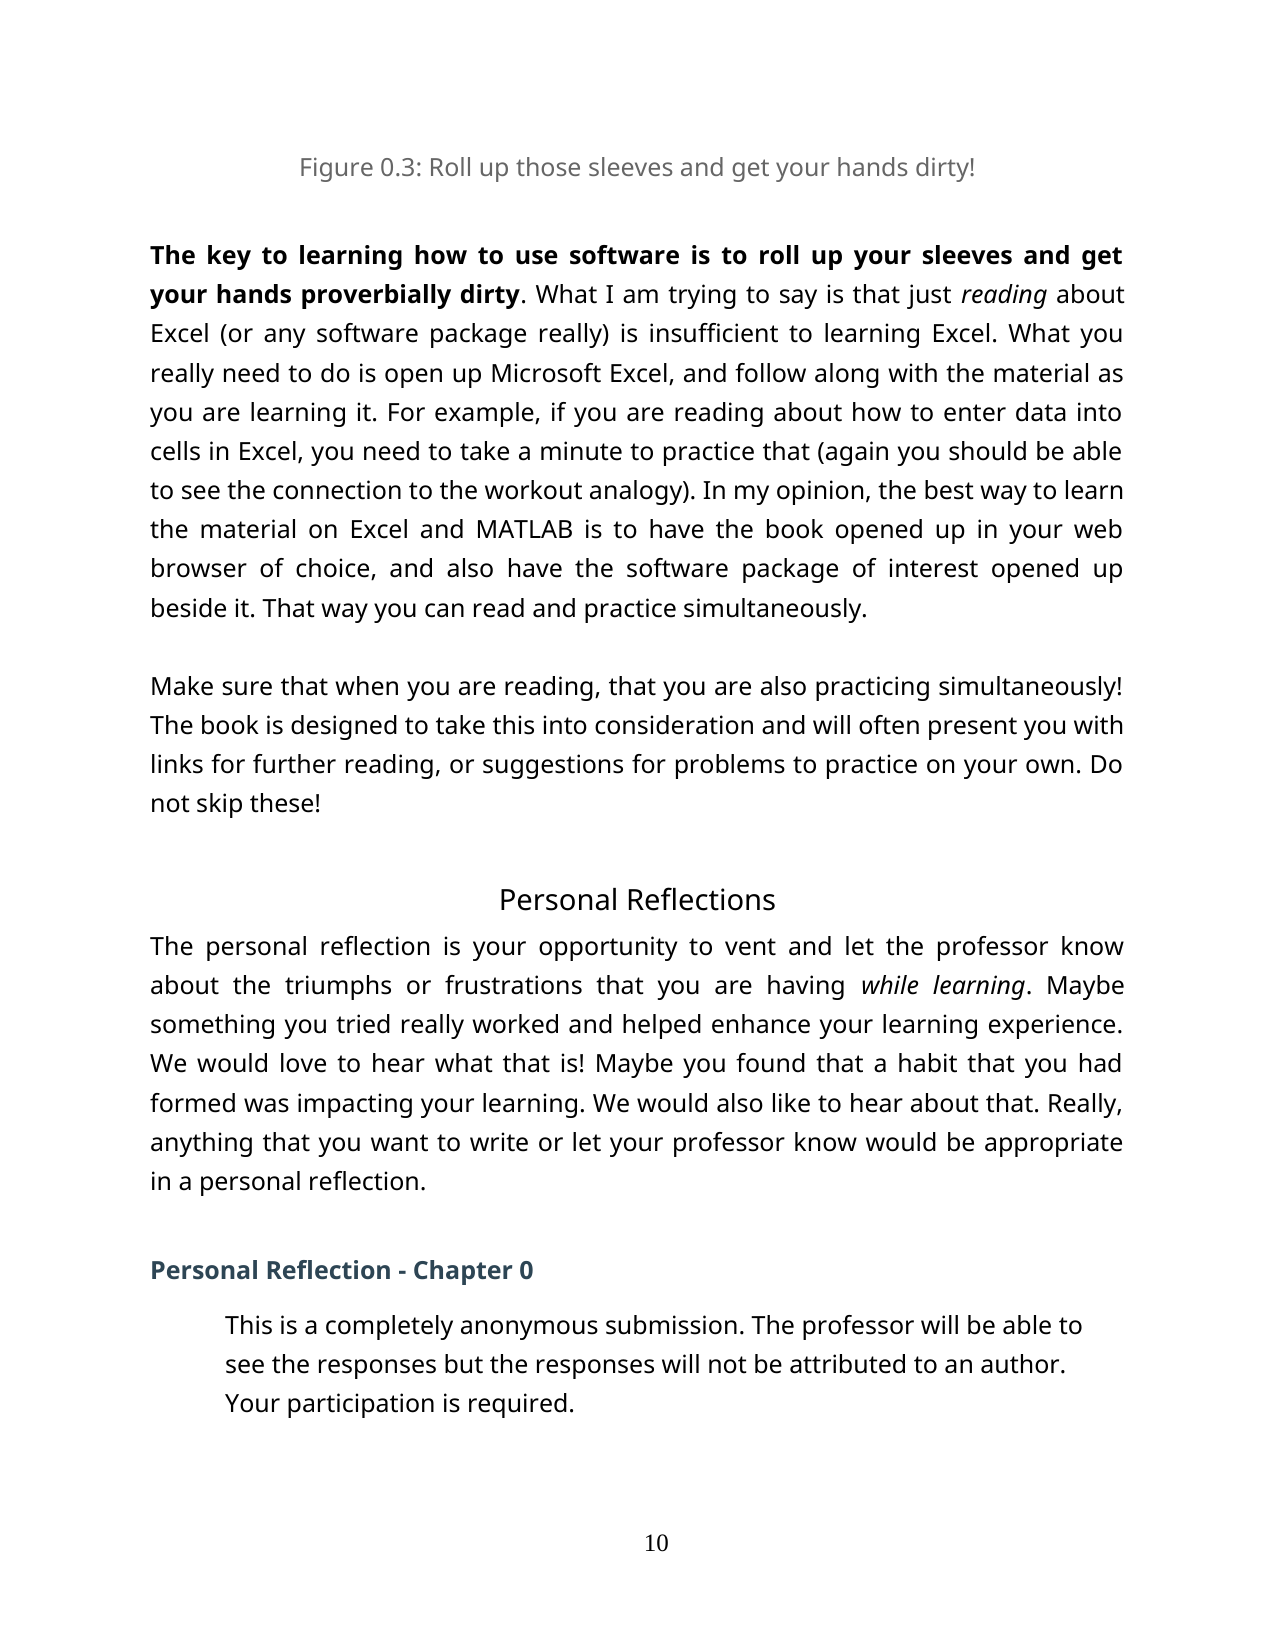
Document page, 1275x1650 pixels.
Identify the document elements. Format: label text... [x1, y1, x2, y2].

text Personal Reflection - Chapter 0 [150, 1253, 1109, 1287]
text Make sure that when you are reading, that you are also practicing simultaneously! The book is designed to take this into consideration and will often present you with links for further reading, or suggestions for problems to practice on your own. Do not skip these! [150, 669, 1125, 820]
text This is a completely anonymous submission. The professor will be able to see the responses but the responses will not be attributed to an author. Your participation is required. [225, 1307, 1125, 1420]
text The personal reflection is your opportunity to vent and let the professor know about the triumphs or frustrations that you are having while learning. Maybe something you tried really worked and helped enhance your learning experience. We would love to hear what that is! Maybe you found that a habit that you had formed was impacting your learning. We would also like to hear about that. Really, anything that you want to write or let your professor know would be appropriate in a personal reflection. [150, 929, 1125, 1198]
text The key to learning how to use software is to roll up your sleeves and get your hands proverbially dirty. What I am trying to say is that just reading about Excel (or any software package really) is insufficient to learning Excel. What you really need to do is open up Microsoft Excel, and follow along with the material as you are learning it. For example, if you are reading about how to enter data into cells in Excel, you need to take a minute to practice that (again you should be able to see the connection to the workout analogy). In my opinion, the best way to learn the material on Excel and MATLAB is to have the book opened up in your web browser of choice, and also have the software package of interest opened up beside it. That way you can read and practice simultaneously. [150, 238, 1125, 624]
text Figure 0.3: Roll up those sleeves and get your hands dirty! [150, 150, 1125, 184]
subtitle Personal Reflections [150, 879, 1125, 919]
